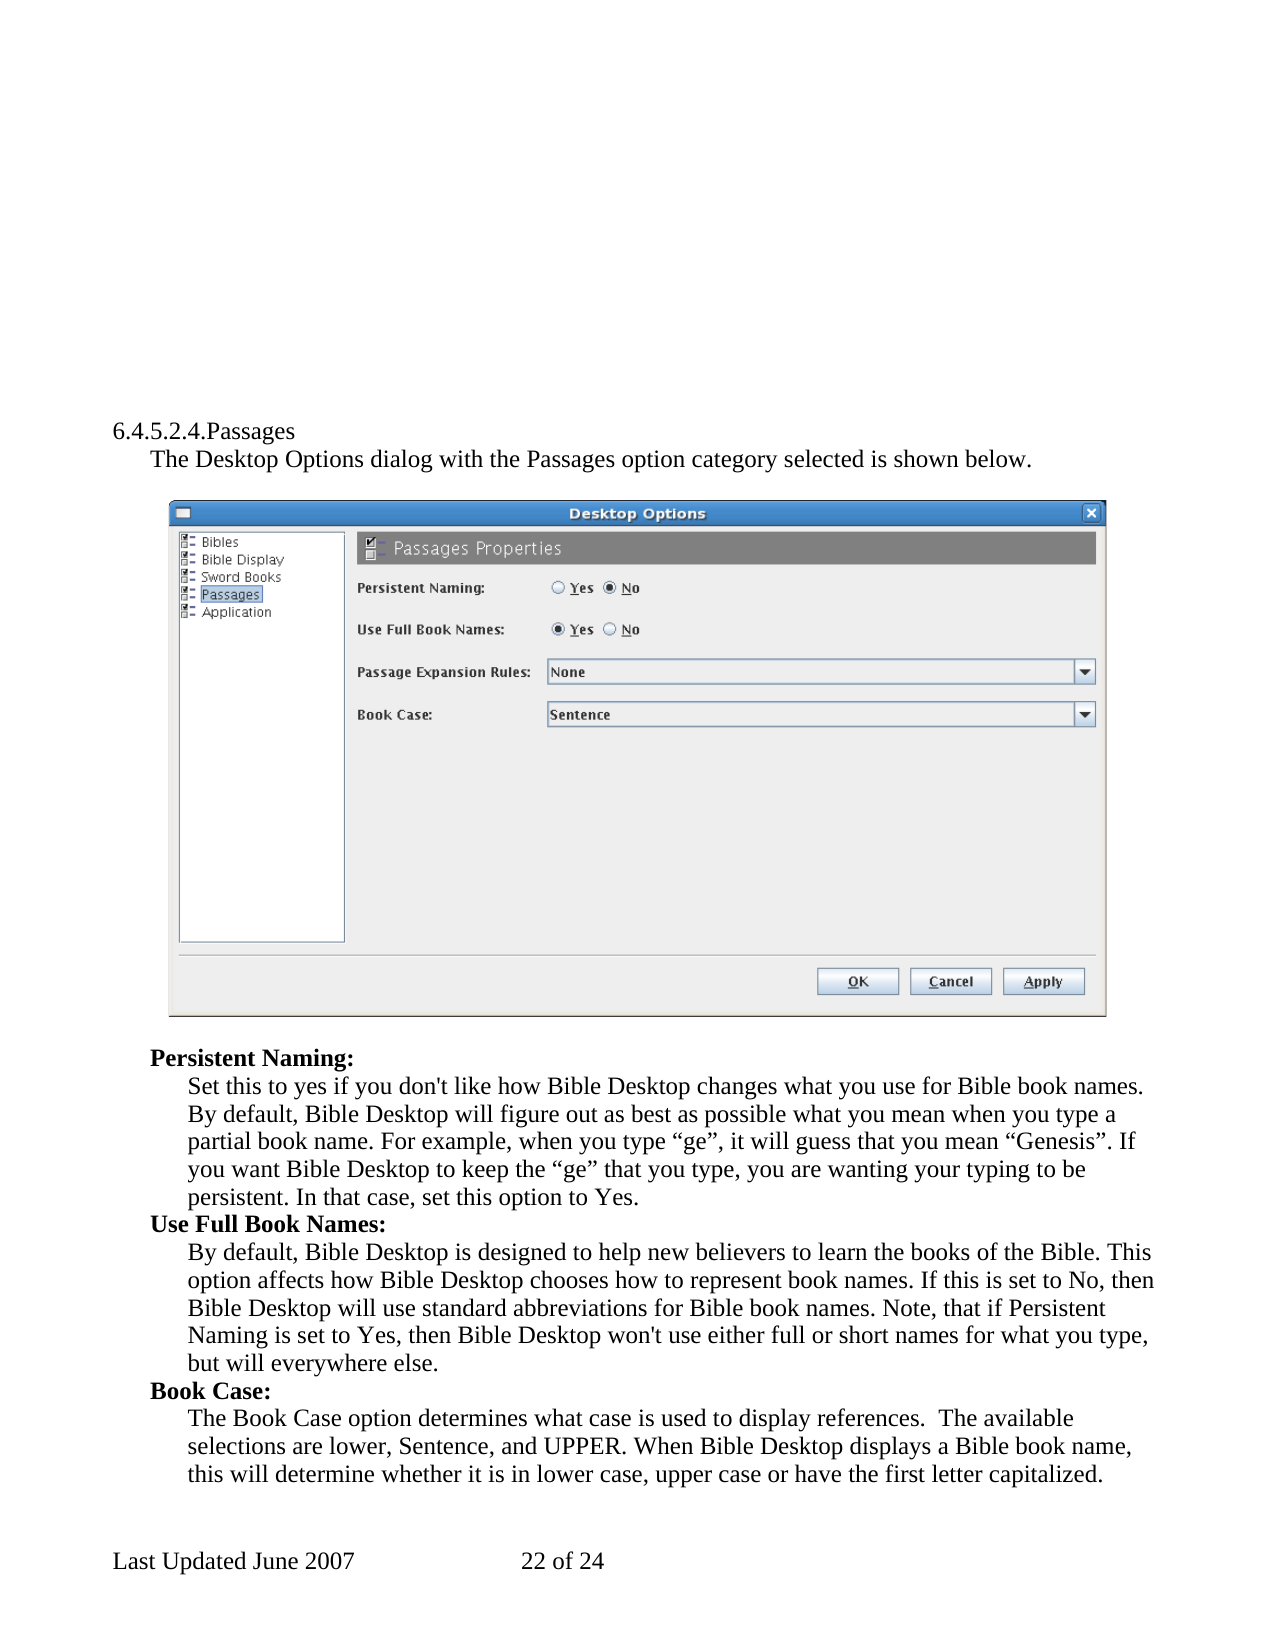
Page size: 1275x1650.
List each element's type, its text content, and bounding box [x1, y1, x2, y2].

list Passages [112, 417, 1162, 445]
text Persistent Naming: [150, 1044, 1162, 1072]
text Set this to yes if you don't like how Bible Desktop changes what you use for Bible book names. By default, Bible Desktop will figure out as best as possible what you mean when you type a partial book name. For example, when you type “ge”, it will guess that you mean “Genesis”. If you want Bible Desktop to keep the “ge” that you type, you are wanting your typing to be persistent. In that case, set this option to Yes. [187, 1072, 1162, 1211]
text Book Case: [150, 1377, 1162, 1404]
picture [168, 500, 1107, 1017]
text Use Full Book Names: [150, 1211, 1162, 1238]
text By default, Bible Desktop is designed to help new believers to learn the books of the Bible. This option affects how Bible Desktop chooses how to represent book names. If this is set to No, then Bible Desktop will use standard abbreviations for Bible book names. Note, that if Persistent Naming is set to Yes, then Bible Desktop won't use either full or short names for what you type, but will everywhere else. [187, 1238, 1162, 1377]
text The Book Case option determines what case is used to display references. The available selections are lower, Sentence, and UPPER. When Bible Desktop displays a Bible book name, this will determine whether it is in lower case, upper case or have the first letter capitalized. [187, 1404, 1162, 1488]
text The Desktop Options dialog with the Passages option category selected is shown below. [150, 445, 1162, 473]
